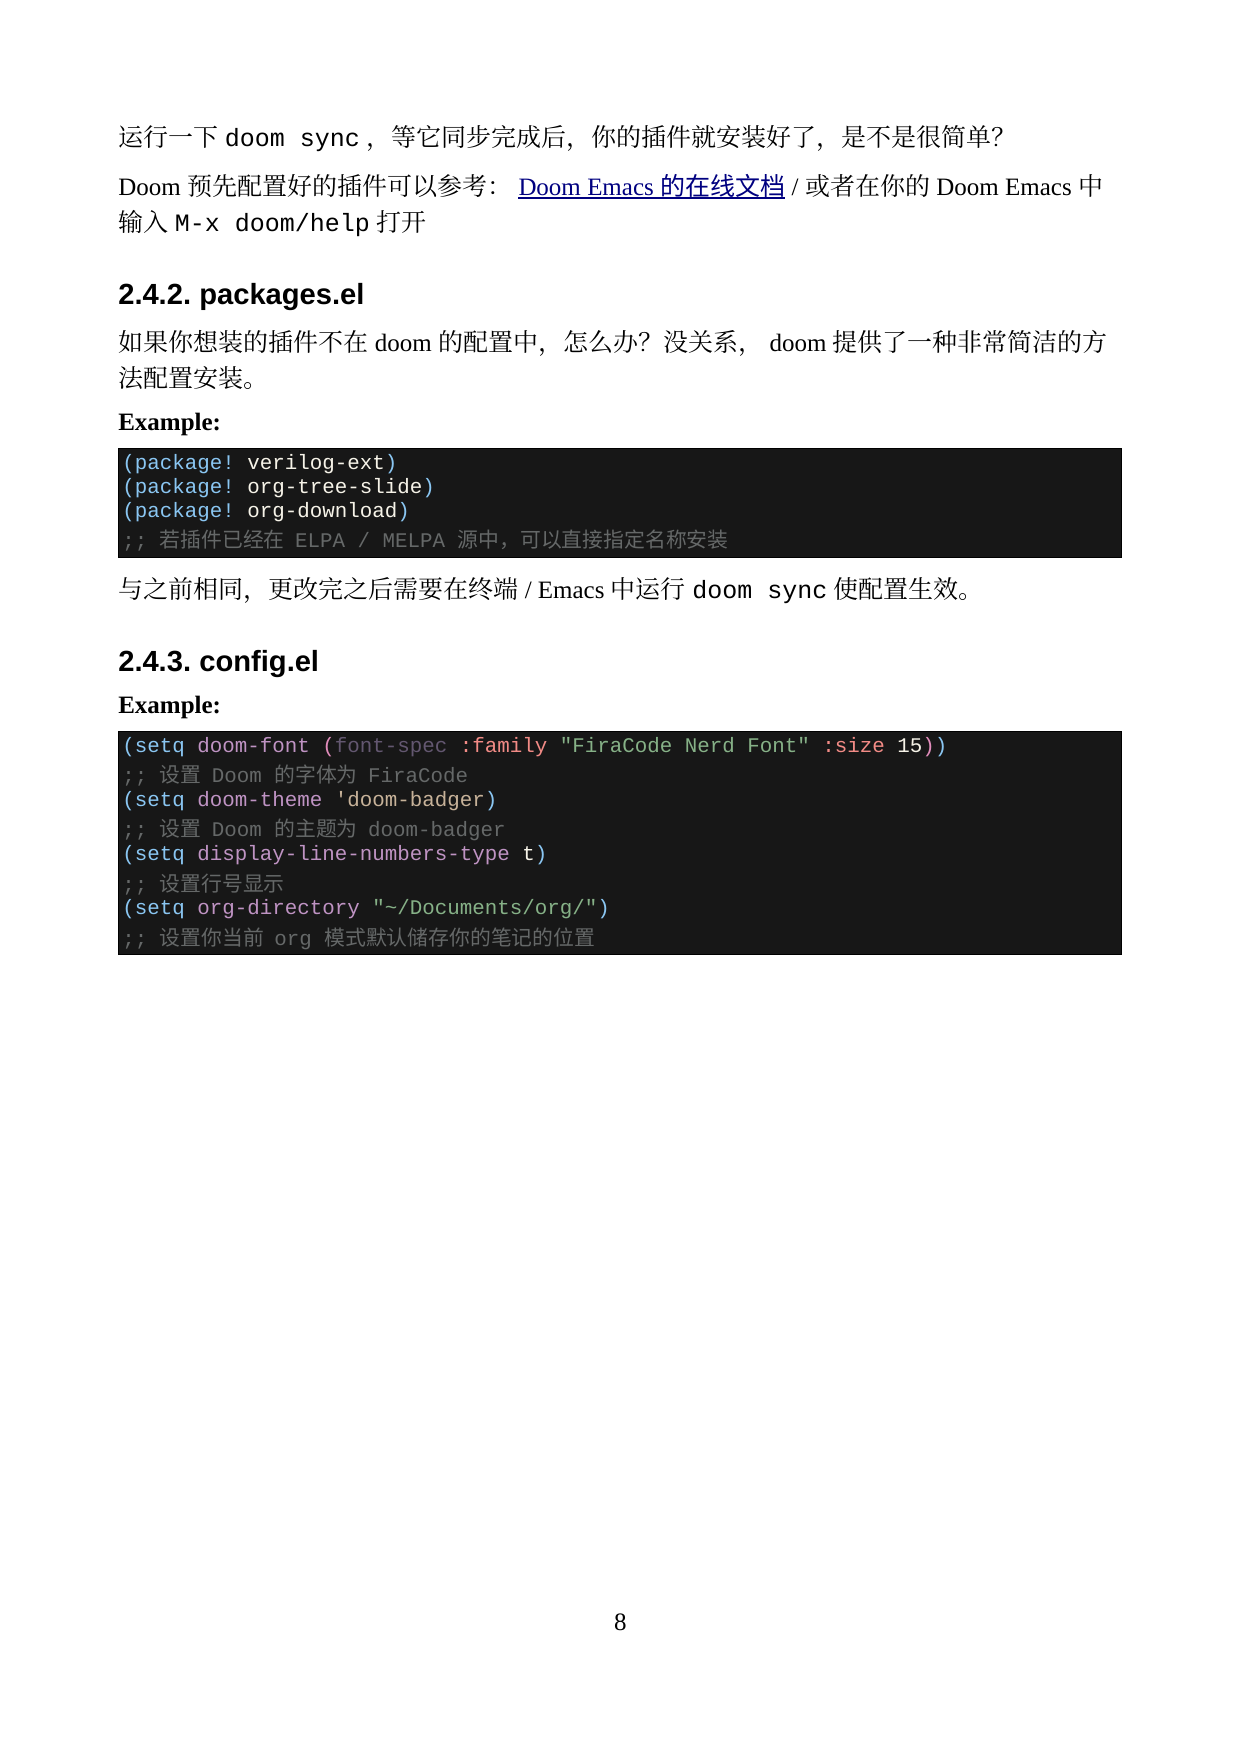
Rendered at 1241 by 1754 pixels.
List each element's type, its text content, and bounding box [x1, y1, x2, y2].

text ;; 设置行号显示 [119, 863, 1121, 893]
text ;; 设置 Doom 的字体为 FiraCode [119, 755, 1121, 785]
text 如果你想装的插件不在 doom 的配置中，怎么办？没关系， doom 提供了一种非常简洁的方法配置安装。 [118, 323, 1122, 394]
text 运行一下 doom sync ，等它同步完成后，你的插件就安装好了，是不是很简单？ [118, 118, 1122, 154]
text (setq doom-font (font-spec :family "FiraCode Nerd Font" :size 15)) [119, 732, 1121, 755]
text ;; 设置 Doom 的主题为 doom-badger [119, 809, 1121, 839]
text (setq doom-theme 'doom-badger) [119, 785, 1121, 809]
text (setq display-line-numbers-type t) [119, 839, 1121, 863]
text Doom 预先配置好的插件可以参考： Doom Emacs 的在线文档 / 或者在你的 Doom Emacs 中输入 M-x doom/help 打开 [118, 167, 1122, 239]
text (setq org-directory "~/Documents/org/") [119, 893, 1121, 917]
text Example: [118, 407, 1122, 436]
text ;; 若插件已经在 ELPA / MELPA 源中，可以直接指定名称安装 [119, 519, 1121, 557]
text 与之前相同，更改完之后需要在终端 / Emacs 中运行 doom sync 使配置生效。 [118, 570, 1122, 606]
text Example: [118, 690, 1122, 718]
text ;; 设置你当前 org 模式默认储存你的笔记的位置 [119, 917, 1121, 954]
subtitle packages.el [118, 277, 1122, 310]
text (package! org-tree-slide) [119, 472, 1121, 496]
text (package! org-download) [119, 496, 1121, 519]
text (package! verilog-ext) [119, 449, 1121, 472]
subtitle config.el [118, 644, 1122, 677]
